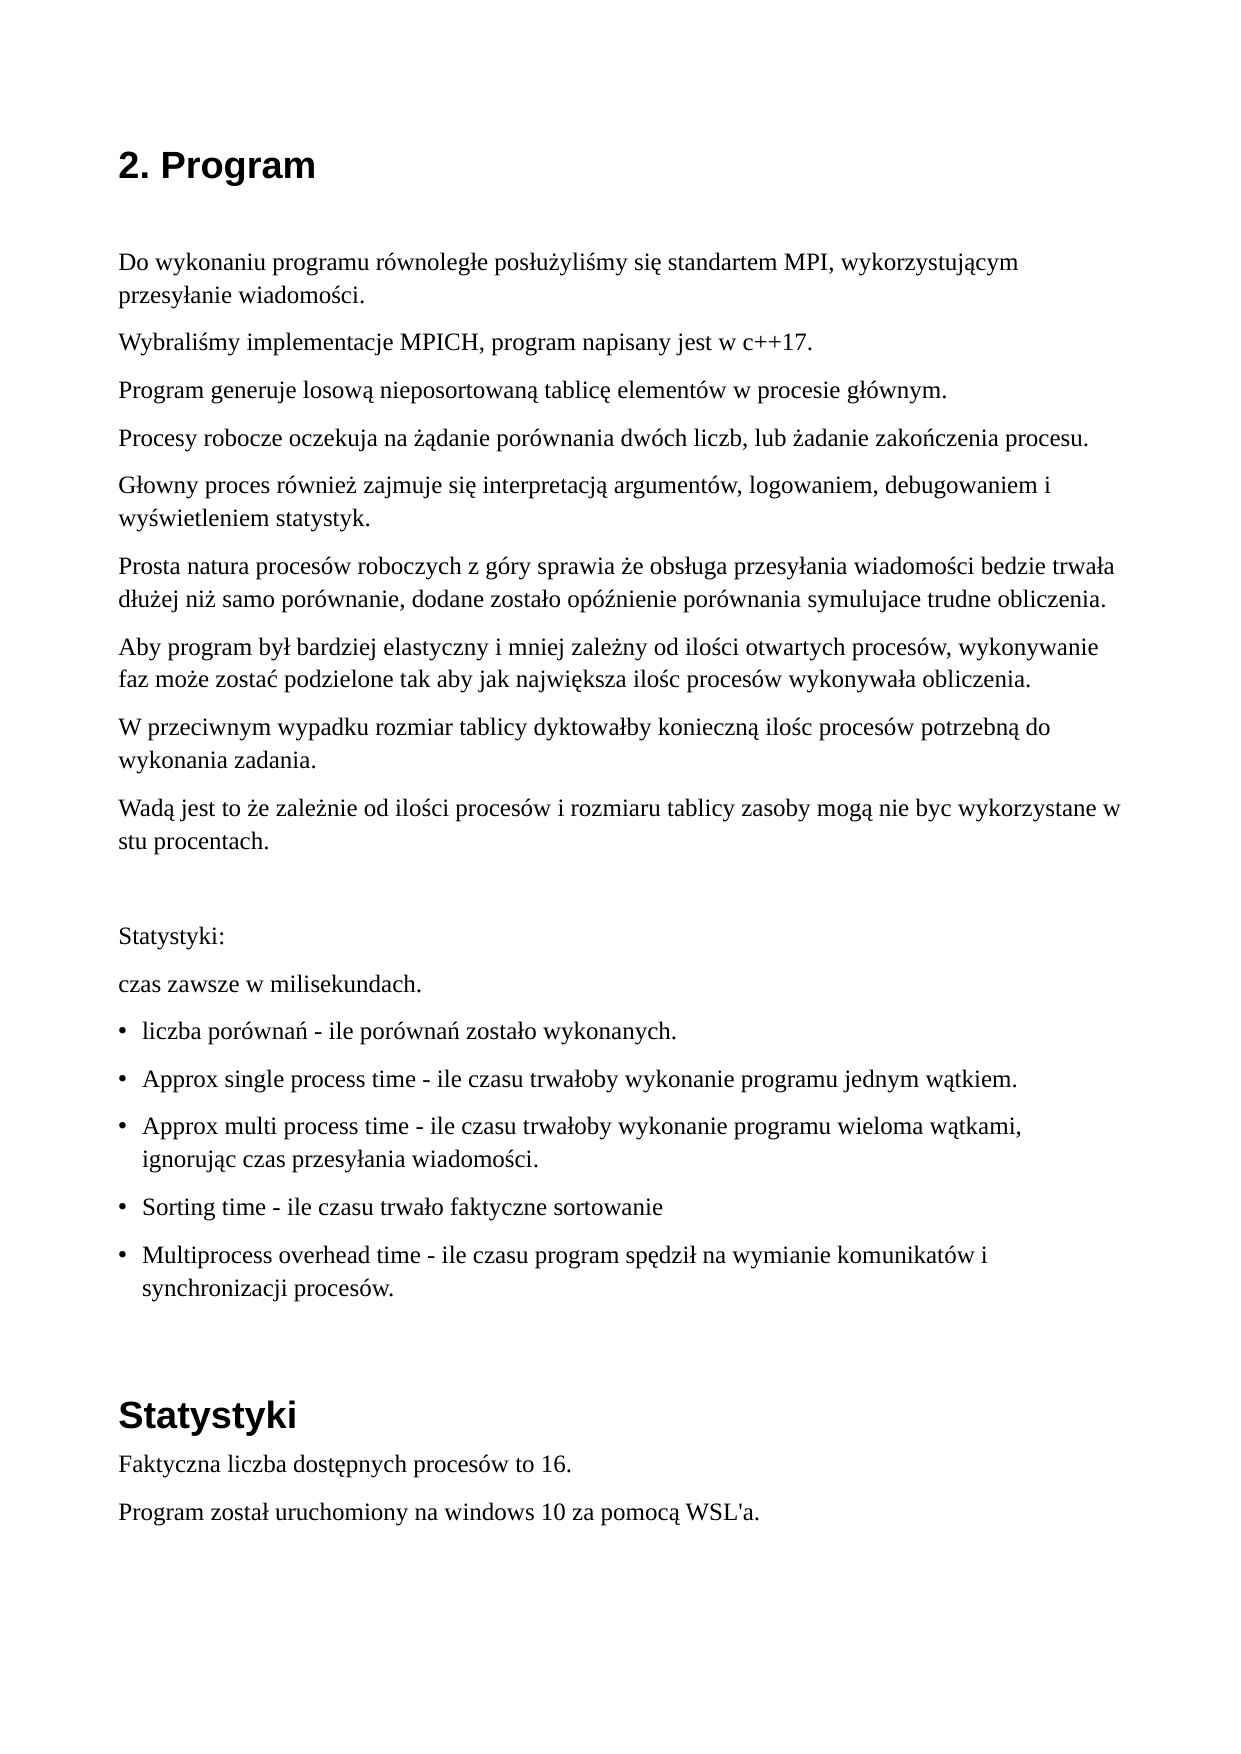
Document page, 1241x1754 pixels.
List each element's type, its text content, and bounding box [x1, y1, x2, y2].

text Do wykonaniu programu równoległe posłużyliśmy się standartem MPI, wykorzystującym przesyłanie wiadomości. [118, 247, 1122, 309]
text Procesy robocze oczekuja na żądanie porównania dwóch liczb, lub żadanie zakończenia procesu. [118, 423, 1122, 451]
text Wadą jest to że zależnie od ilości procesów i rozmiaru tablicy zasoby mogą nie byc wykorzystane w stu procentach. [118, 793, 1122, 854]
text Program został uruchomiony na windows 10 za pomocą WSL'a. [118, 1497, 1122, 1525]
text Prosta natura procesów roboczych z góry sprawia że obsługa przesyłania wiadomości bedzie trwała dłużej niż samo porównanie, dodane zostało opóźnienie porównania symulujace trudne obliczenia. [118, 551, 1122, 613]
text Wybraliśmy implementacje MPICH, program napisany jest w c++17. [118, 327, 1122, 356]
text Głowny proces również zajmuje się interpretacją argumentów, logowaniem, debugowaniem i wyświetleniem statystyk. [118, 470, 1122, 532]
text czas zawsze w milisekundach. [118, 969, 1122, 997]
text Aby program był bardziej elastyczny i mniej zależny od ilości otwartych procesów, wykonywanie faz może zostać podzielone tak aby jak największa ilośc procesów wykonywała obliczenia. [118, 632, 1122, 693]
text W przeciwnym wypadku rozmiar tablicy dyktowałby konieczną ilośc procesów potrzebną do wykonania zadania. [118, 712, 1122, 774]
list Approx single process time - ile czasu trwałoby wykonanie programu jednym wątkiem. [118, 1064, 1122, 1093]
text Faktyczna liczba dostępnych procesów to 16. [118, 1449, 1122, 1478]
text Statystyki: [118, 921, 1122, 950]
list Sorting time - ile czasu trwało faktyczne sortowanie [118, 1192, 1122, 1221]
subtitle 2. Program [118, 143, 1122, 187]
text Program generuje losową nieposortowaną tablicę elementów w procesie głównym. [118, 375, 1122, 404]
list Approx multi process time - ile czasu trwałoby wykonanie programu wieloma wątkami, ignorując czas przesyłania wiadomości. [118, 1111, 1122, 1173]
subtitle Statystyki [118, 1393, 1122, 1437]
list liczba porównań - ile porównań zostało wykonanych. [118, 1016, 1122, 1045]
list Multiprocess overhead time - ile czasu program spędził na wymianie komunikatów i synchronizacji procesów. [118, 1240, 1122, 1301]
